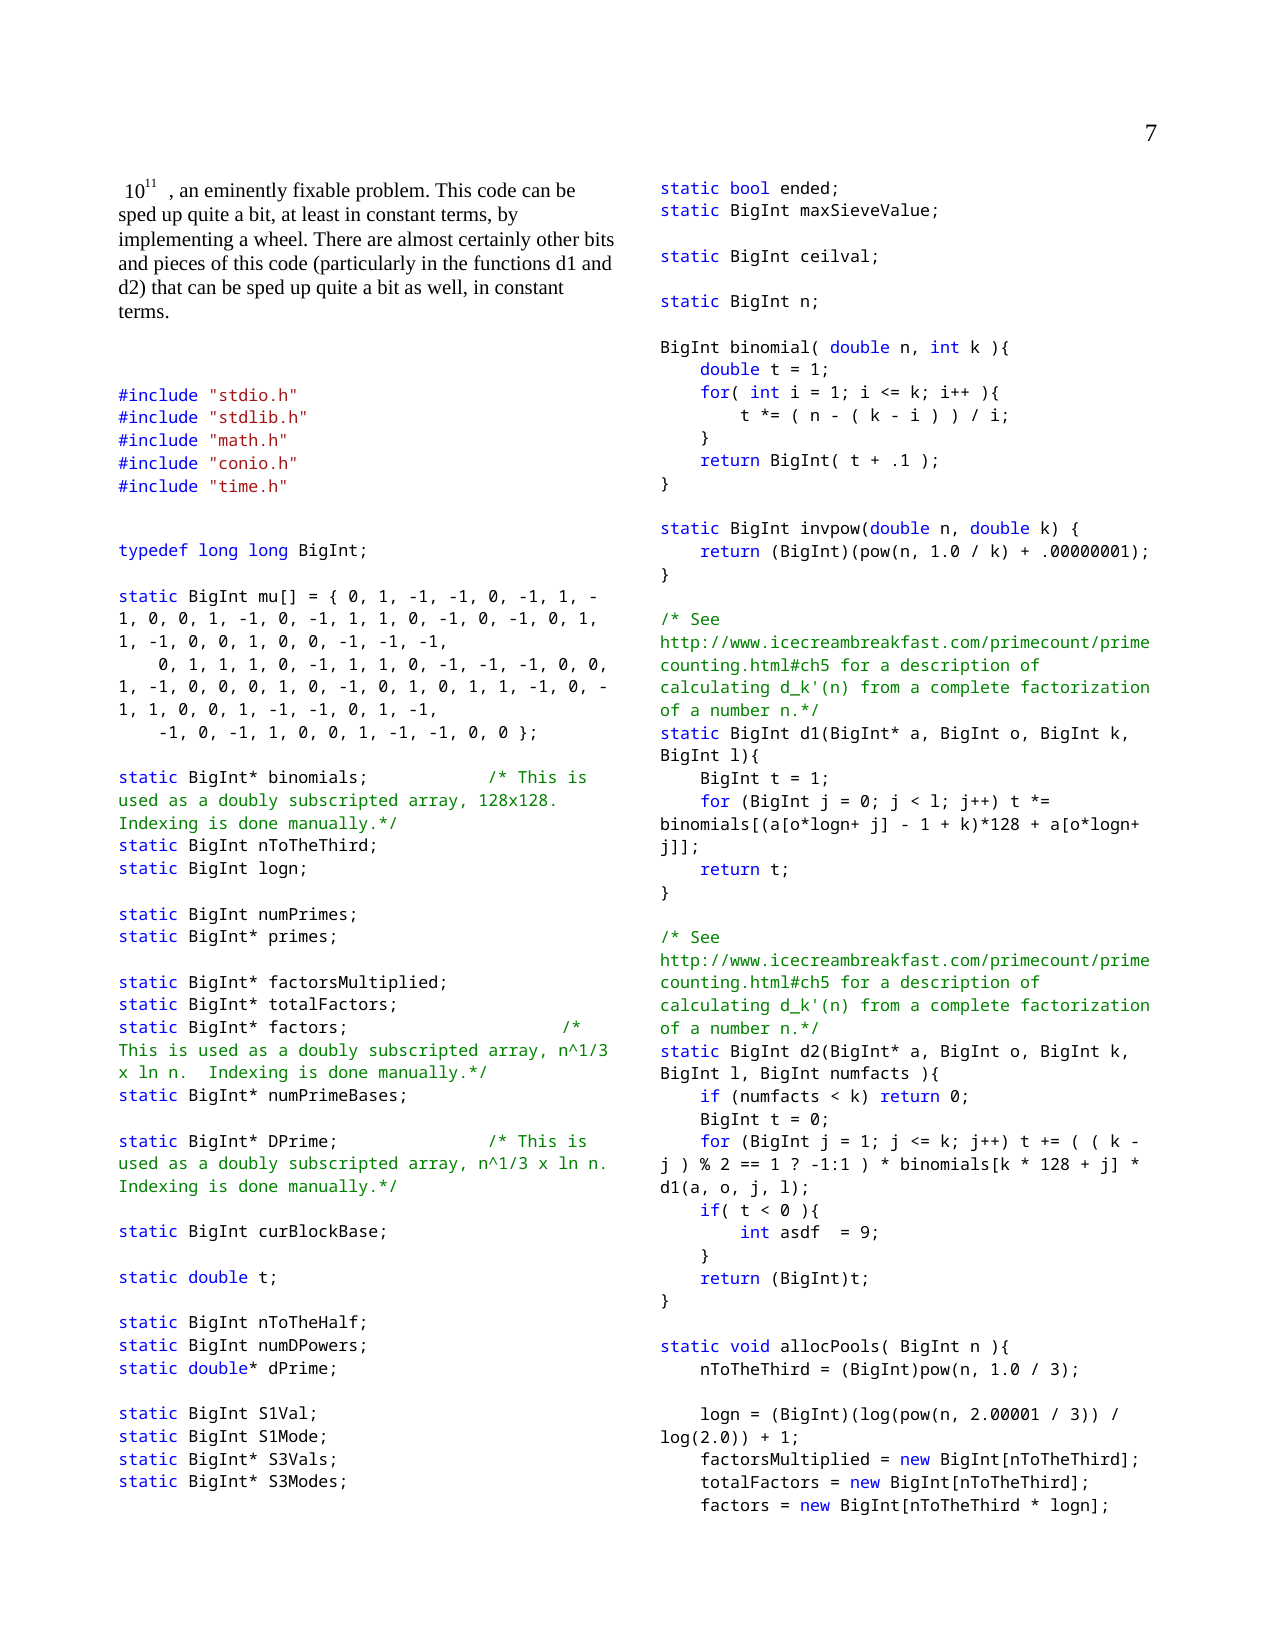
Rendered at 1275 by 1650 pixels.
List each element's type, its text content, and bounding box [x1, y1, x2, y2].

text return (BigInt)t; [660, 1266, 1157, 1289]
text static BigInt curBlockBase; [118, 1220, 615, 1243]
text static BigInt* numPrimeBases; [118, 1084, 615, 1106]
text return BigInt( t + .1 ); [660, 449, 1157, 472]
text } [660, 426, 1157, 449]
text calculating d_k'(n) from a complete factorization of a number n.*/ [660, 676, 1157, 721]
text for( int i = 1; i <= k; i++ ){ [660, 381, 1157, 403]
text BigInt t = 0; [660, 1107, 1157, 1130]
text #include "time.h" [118, 474, 615, 497]
text BigInt t = 1; [660, 767, 1157, 789]
text for (BigInt j = 0; j < l; j++) t *= binomials[(a[o*logn+ j] - 1 + k)*128 + a[o*logn+ j]]; [660, 789, 1157, 858]
text static BigInt numDPowers; [118, 1333, 615, 1356]
text typedef long long BigInt; [118, 539, 615, 561]
text -1, 0, -1, 1, 0, 0, 1, -1, -1, 0, 0 }; [118, 720, 615, 743]
text static BigInt* primes; [118, 925, 615, 947]
text static BigInt d2(BigInt* a, BigInt o, BigInt k, BigInt l, BigInt numfacts ){ [660, 1039, 1157, 1085]
text /* See http://www.icecreambreakfast.com/primecount/primecounting.html#ch5 for a description of [660, 926, 1157, 994]
text static BigInt* S3Vals; [118, 1447, 615, 1470]
text static BigInt ceilval; [660, 244, 1157, 267]
text } [660, 472, 1157, 494]
text factorsMultiplied = new BigInt[nToTheThird]; [660, 1448, 1157, 1471]
text if( t < 0 ){ [660, 1198, 1157, 1221]
text static BigInt* binomials; /* This is used as a doubly subscripted array, 128x128. Indexing is done manually.*/ [118, 766, 615, 834]
text #include "conio.h" [118, 451, 615, 474]
text return (BigInt)(pow(n, 1.0 / k) + .00000001); [660, 540, 1157, 562]
text } [660, 880, 1157, 903]
text static bool ended; [660, 176, 1157, 199]
text return t; [660, 858, 1157, 880]
text static BigInt logn; [118, 857, 615, 879]
text static BigInt d1(BigInt* a, BigInt o, BigInt k, BigInt l){ [660, 721, 1157, 767]
text } [660, 562, 1157, 585]
text static BigInt invpow(double n, double k) { [660, 517, 1157, 540]
text This is a C implementation of the algorithm described in this paper. Owing to precision issues , it actually stops returning valid values at relatively low values, say around , an eminently fixable problem. This code can be sped up quite a bit, at least in constant terms, by implementing a wheel. There are almost certainly other bits and pieces of this code (particularly in the functions d1 and d2) that can be sped up quite a bit as well, in constant terms. [118, 176, 615, 323]
text static BigInt n; [660, 290, 1157, 313]
text static BigInt* totalFactors; [118, 993, 615, 1016]
text if (numfacts < k) return 0; [660, 1085, 1157, 1107]
text BigInt binomial( double n, int k ){ [660, 335, 1157, 358]
text factors = new BigInt[nToTheThird * logn]; [660, 1493, 1157, 1516]
text #include "stdio.h" [118, 383, 615, 406]
text logn = (BigInt)(log(pow(n, 2.00001 / 3)) / log(2.0)) + 1; [660, 1403, 1157, 1448]
text totalFactors = new BigInt[nToTheThird]; [660, 1471, 1157, 1493]
text #include "stdlib.h" [118, 406, 615, 429]
text static BigInt* factorsMultiplied; [118, 970, 615, 993]
text t *= ( n - ( k - i ) ) / i; [660, 403, 1157, 426]
text for (BigInt j = 1; j <= k; j++) t += ( ( k - j ) % 2 == 1 ? -1:1 ) * binomials[k * 128 + j] * d1(a, o, j, l); [660, 1130, 1157, 1198]
text static BigInt nToTheThird; [118, 834, 615, 857]
text double t = 1; [660, 358, 1157, 381]
text static BigInt mu[] = { 0, 1, -1, -1, 0, -1, 1, -1, 0, 0, 1, -1, 0, -1, 1, 1, 0, -1, 0, -1, 0, 1, 1, -1, 0, 0, 1, 0, 0, -1, -1, -1, [118, 584, 615, 652]
text } [660, 1244, 1157, 1266]
text static double t; [118, 1265, 615, 1288]
text calculating d_k'(n) from a complete factorization of a number n.*/ [660, 994, 1157, 1039]
text static BigInt numPrimes; [118, 902, 615, 925]
text int asdf = 9; [660, 1221, 1157, 1244]
text #include "math.h" [118, 429, 615, 451]
text static double* dPrime; [118, 1356, 615, 1379]
text } [660, 1289, 1157, 1312]
text static BigInt* factors; /* This is used as a doubly subscripted array, n^1/3 x ln n. Indexing is done manually.*/ [118, 1016, 615, 1084]
text /* See http://www.icecreambreakfast.com/primecount/primecounting.html#ch5 for a description of [660, 608, 1157, 676]
text 0, 1, 1, 1, 0, -1, 1, 1, 0, -1, -1, -1, 0, 0, 1, -1, 0, 0, 0, 1, 0, -1, 0, 1, 0, 1, 1, -1, 0, -1, 1, 0, 0, 1, -1, -1, 0, 1, -1, [118, 652, 615, 720]
text static void allocPools( BigInt n ){ [660, 1334, 1157, 1357]
text static BigInt* S3Modes; [118, 1470, 615, 1492]
text static BigInt nToTheHalf; [118, 1311, 615, 1333]
text static BigInt S1Val; [118, 1402, 615, 1424]
text nToTheThird = (BigInt)pow(n, 1.0 / 3); [660, 1357, 1157, 1380]
text static BigInt S1Mode; [118, 1424, 615, 1447]
text static BigInt maxSieveValue; [660, 199, 1157, 222]
text static BigInt* DPrime; /* This is used as a doubly subscripted array, n^1/3 x ln n. Indexing is done manually.*/ [118, 1129, 615, 1197]
